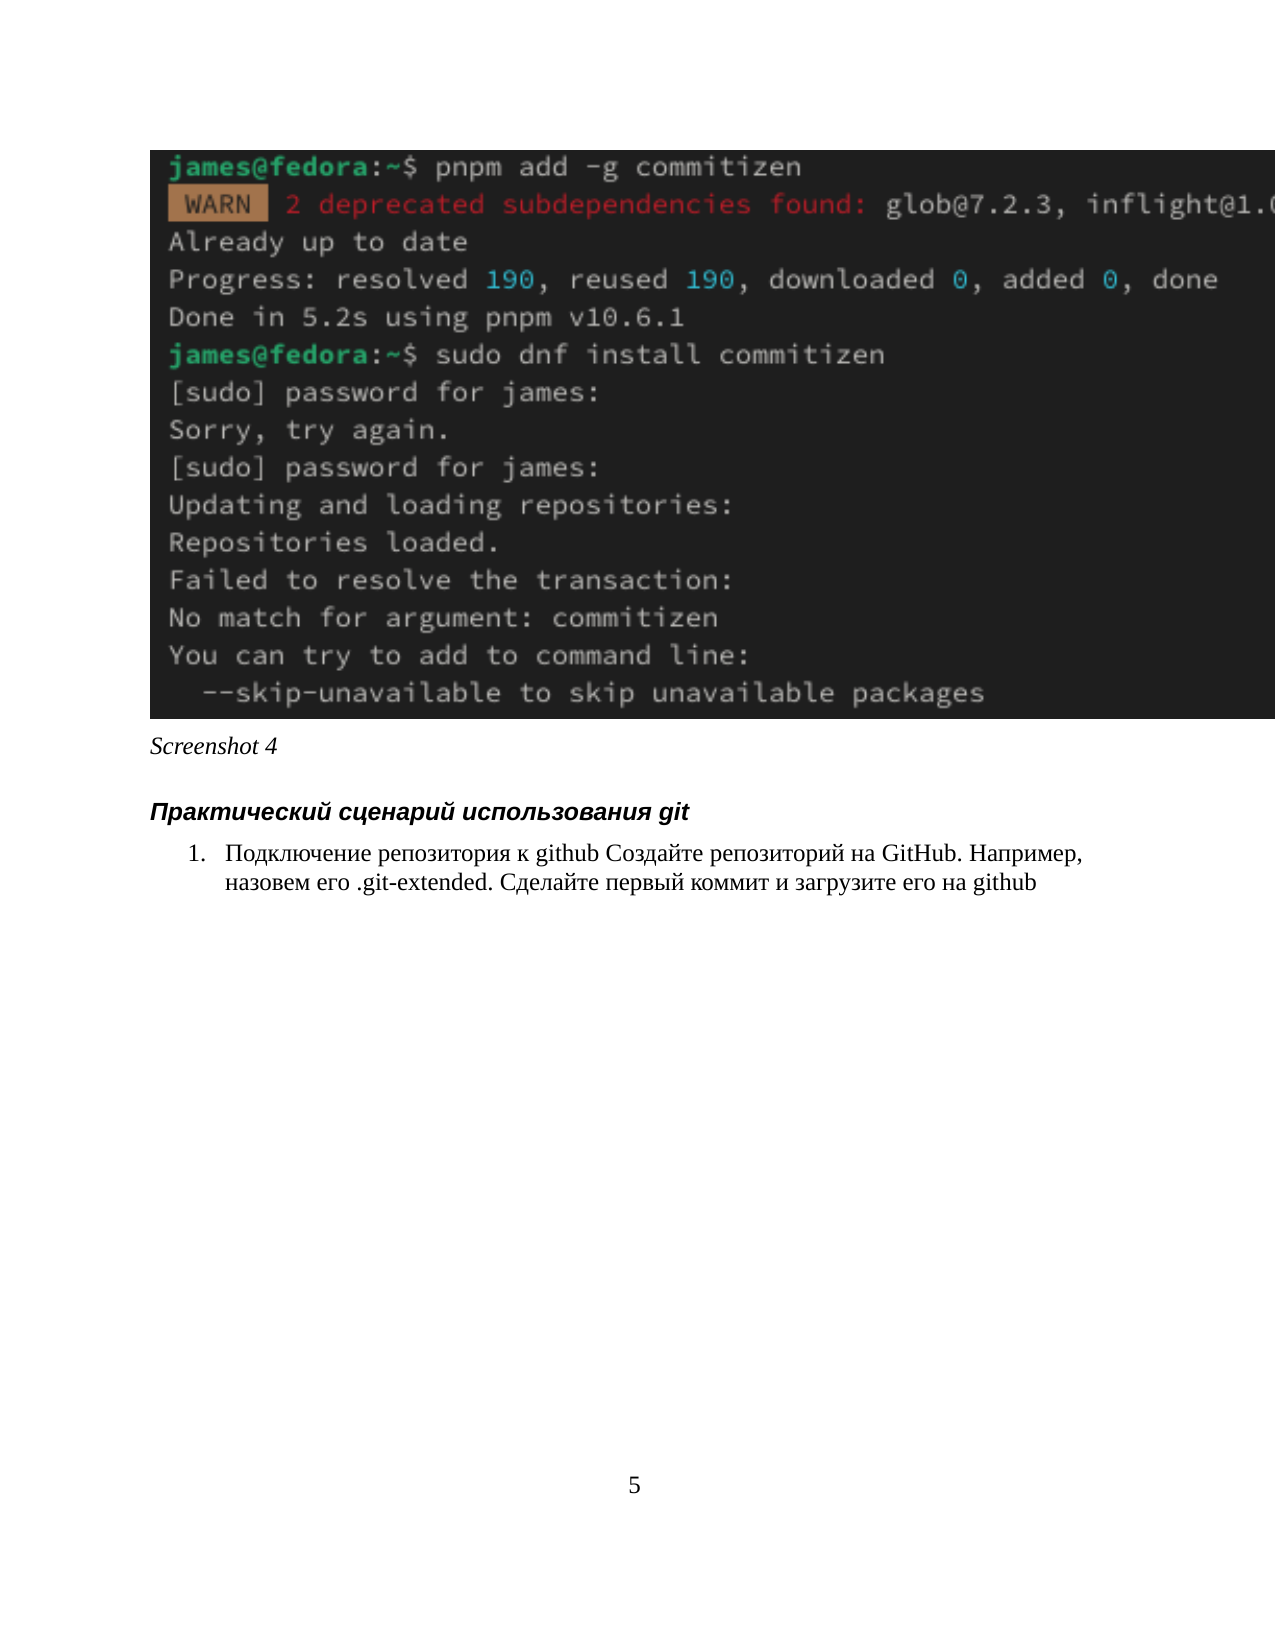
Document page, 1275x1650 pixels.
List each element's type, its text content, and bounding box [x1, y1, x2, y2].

picture [150, 150, 1275, 719]
subtitle Практический сценарий использования git [150, 797, 1125, 826]
text Screenshot 4 [150, 731, 1125, 760]
list Подключение репозитория к github Создайте репозиторий на GitHub. Например, назовем его .git-extended. Сделайте первый коммит и загрузите его на github [187, 838, 1125, 896]
